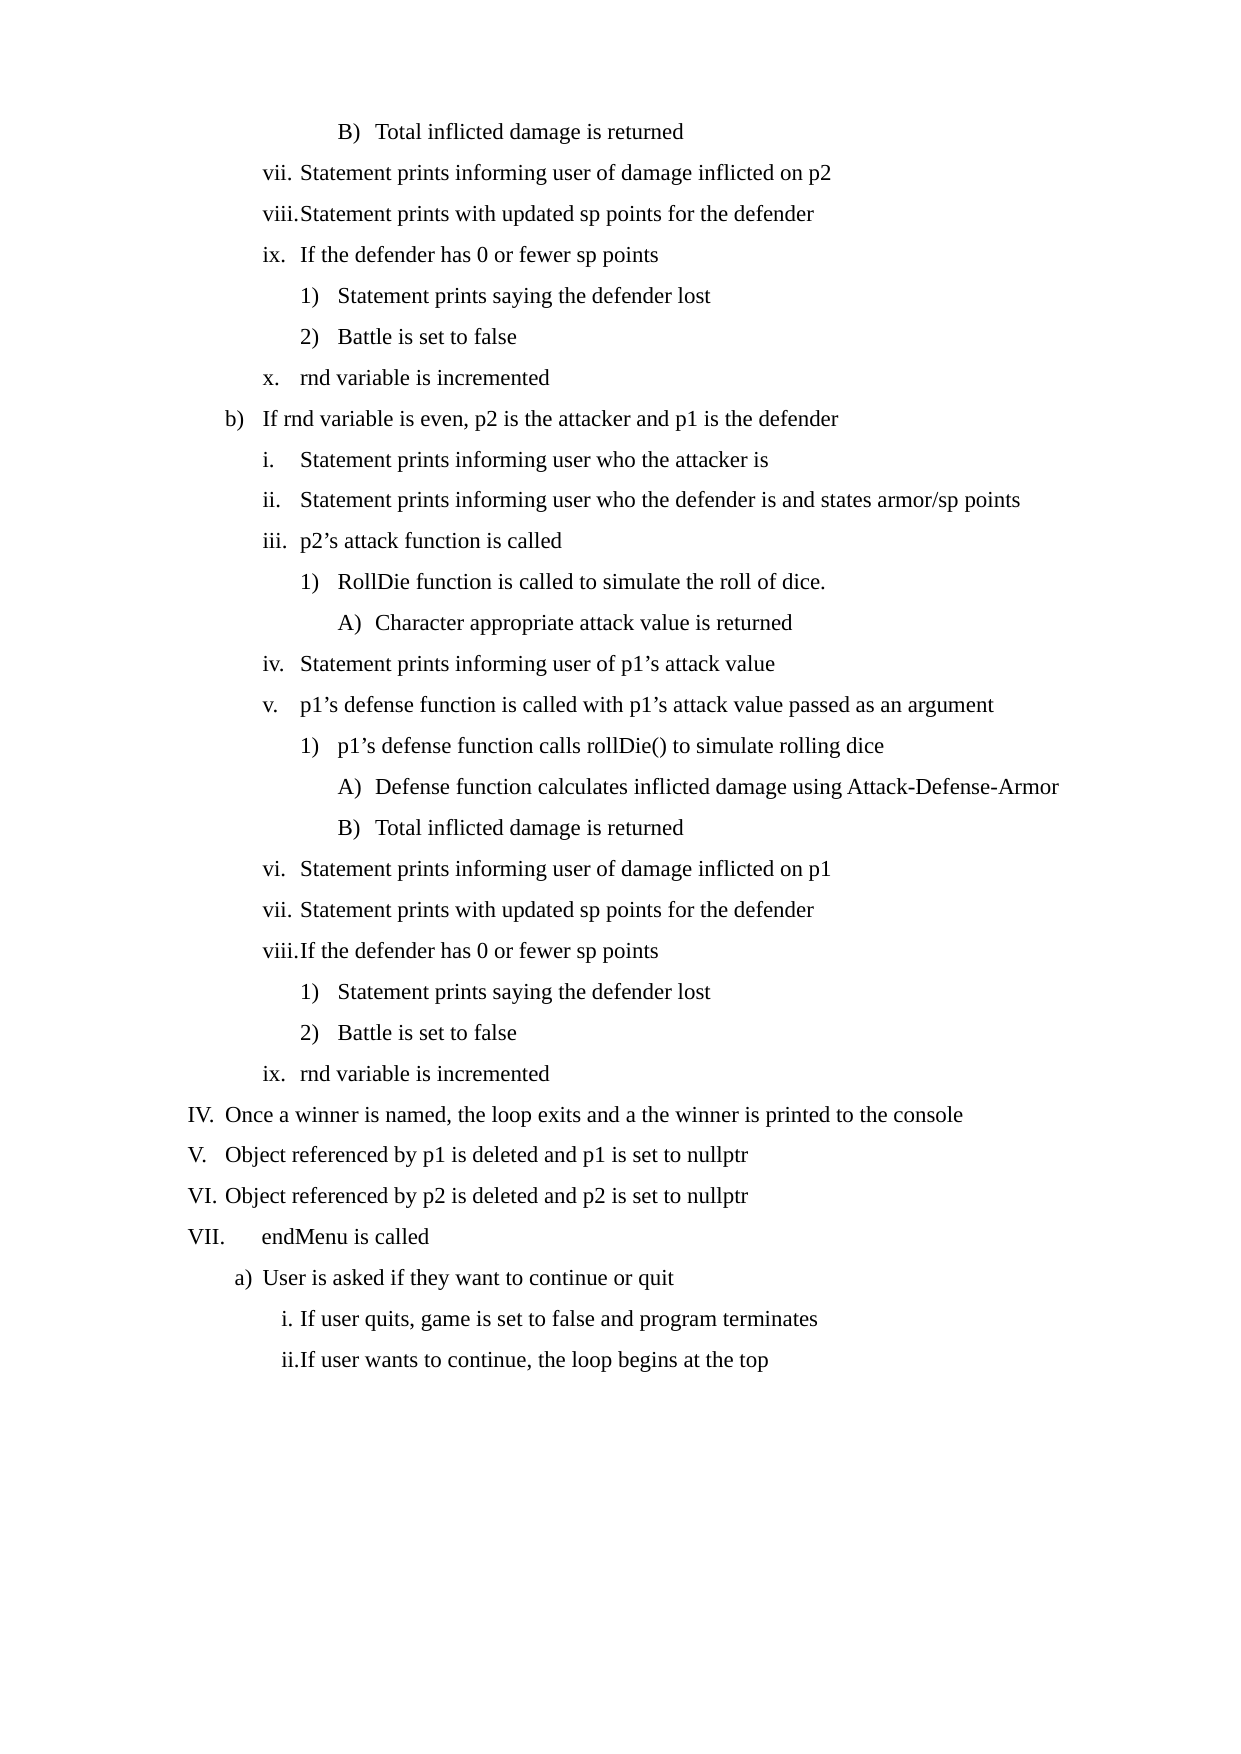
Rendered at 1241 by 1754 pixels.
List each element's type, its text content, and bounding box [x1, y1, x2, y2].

list p1’s defense function calls rollDie() to simulate rolling dice [300, 732, 1166, 758]
list Battle is set to false [300, 1019, 1166, 1045]
list p2’s attack function is called [262, 527, 1166, 554]
list If user quits, game is set to false and program terminates [234, 1305, 1166, 1332]
list Statement prints with updated sp points for the defender [262, 200, 1166, 226]
list If the defender has 0 or fewer sp points [262, 937, 1166, 963]
list Character appropriate attack value is returned [337, 609, 1166, 636]
list Object referenced by p2 is deleted and p2 is set to nullptr [187, 1182, 1166, 1209]
list p1’s defense function is called with p1’s attack value passed as an argument [262, 691, 1166, 718]
list rnd variable is incremented [262, 364, 1166, 390]
list Total inflicted damage is returned [337, 118, 1166, 144]
list rnd variable is incremented [262, 1060, 1166, 1086]
list If the defender has 0 or fewer sp points [262, 241, 1166, 267]
list If user wants to continue, the loop begins at the top [234, 1346, 1166, 1373]
list User is asked if they want to continue or quit [187, 1264, 1166, 1291]
list Total inflicted damage is returned [337, 814, 1166, 840]
list endMenu is called [187, 1223, 1166, 1250]
list Defense function calculates inflicted damage using Attack-Defense-Armor [337, 773, 1166, 799]
list Battle is set to false [300, 323, 1166, 349]
list Statement prints with updated sp points for the defender [262, 896, 1166, 922]
list RollDie function is called to simulate the roll of dice. [300, 568, 1166, 595]
list Statement prints informing user of damage inflicted on p2 [262, 159, 1166, 185]
list Statement prints informing user of p1’s attack value [262, 650, 1166, 677]
list Statement prints informing user of damage inflicted on p1 [262, 855, 1166, 881]
list Statement prints informing user who the attacker is [262, 446, 1166, 472]
list Once a winner is named, the loop exits and a the winner is printed to the console [187, 1101, 1166, 1127]
list Statement prints saying the defender lost [300, 978, 1166, 1004]
list Statement prints saying the defender lost [300, 282, 1166, 308]
list Object referenced by p1 is deleted and p1 is set to nullptr [187, 1142, 1166, 1168]
list If rnd variable is even, p2 is the attacker and p1 is the defender [225, 405, 1166, 431]
list Statement prints informing user who the defender is and states armor/sp points [262, 487, 1166, 513]
